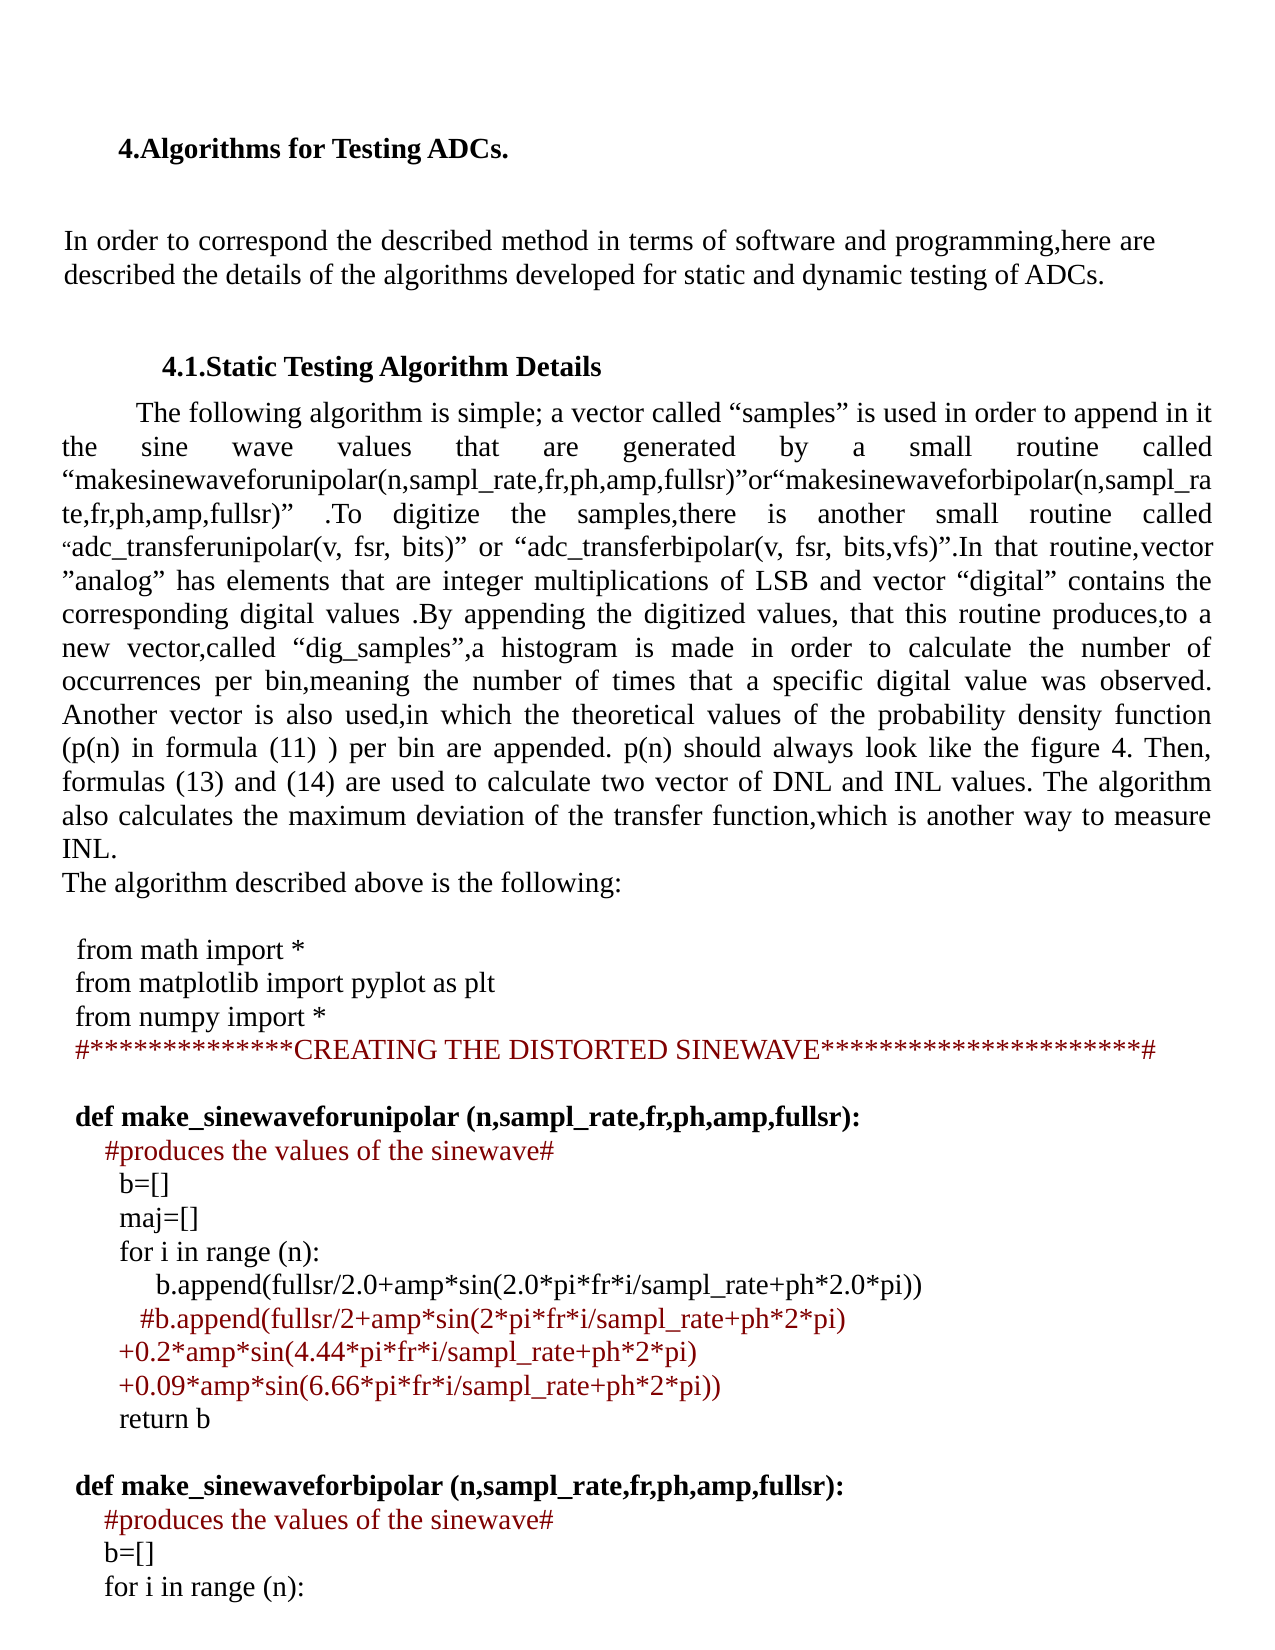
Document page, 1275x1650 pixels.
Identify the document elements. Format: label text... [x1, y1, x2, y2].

text #**************CREATING THE DISTORTED SINEWAVE**********************# [75, 1032, 1157, 1066]
text b=[] [90, 1167, 1157, 1200]
text #produces the values of the sinewave# [90, 1133, 1157, 1167]
text maj=[] [90, 1200, 1157, 1234]
text def make_sinewaveforbipolar (n,sampl_rate,fr,ph,amp,fullsr): [75, 1468, 1157, 1502]
text for i in range (n): [75, 1569, 1157, 1603]
text for i in range (n): [90, 1234, 1157, 1267]
text from numpy import * [75, 999, 1157, 1032]
text def make_sinewaveforunipolar (n,sampl_rate,fr,ph,amp,fullsr): [75, 1099, 1157, 1133]
text from math import * [62, 932, 1213, 965]
text In order to correspond the described method in terms of software and programming,here are described the details of the algorithms developed for static and dynamic testing of ADCs. [63, 223, 1157, 291]
text The following algorithm is simple; a vector called “samples” is used in order to append in it the sine wave values that are generated by a small routine called “makesinewaveforunipolar(n,sampl_rate,fr,ph,amp,fullsr)”or“makesinewaveforbipolar(n,sampl_rate,fr,ph,amp,fullsr)” .To digitize the samples,there is another small routine called “adc_transferunipolar(v, fsr, bits)” or “adc_transferbipolar(v, fsr, bits,vfs)”.In that routine,vector ”analog” has elements that are integer multiplications of LSB and vector “digital” contains the corresponding digital values .By appending the digitized values, that this routine produces,to a new vector,called “dig_samples”,a histogram is made in order to calculate the number of occurrences per bin,meaning the number of times that a specific digital value was observed. Another vector is also used,in which the theoretical values of the probability density function (p(n) in formula (11) ) per bin are appended. p(n) should always look like the figure 4. Then, formulas (13) and (14) are used to calculate two vector of DNL and INL values. The algorithm also calculates the maximum deviation of the transfer function,which is another way to measure INL. [62, 395, 1213, 865]
text #b.append(fullsr/2+amp*sin(2*pi*fr*i/sampl_rate+ph*2*pi)+0.2*amp*sin(4.44*pi*fr*i/sampl_rate+ph*2*pi) +0.09*amp*sin(6.66*pi*fr*i/sampl_rate+ph*2*pi)) [118, 1301, 1157, 1401]
text #produces the values of the sinewave# [75, 1502, 1157, 1536]
text from matplotlib import pyplot as plt [75, 965, 1157, 999]
text 4.1.Static Testing Algorithm Details [118, 349, 1157, 383]
text b=[] [75, 1536, 1157, 1569]
text b.append(fullsr/2.0+amp*sin(2.0*pi*fr*i/sampl_rate+ph*2.0*pi)) [90, 1267, 1157, 1301]
text return b [90, 1401, 1157, 1435]
text 4.Algorithms for Testing ADCs. [118, 131, 1157, 165]
text The algorithm described above is the following: [62, 865, 1213, 898]
